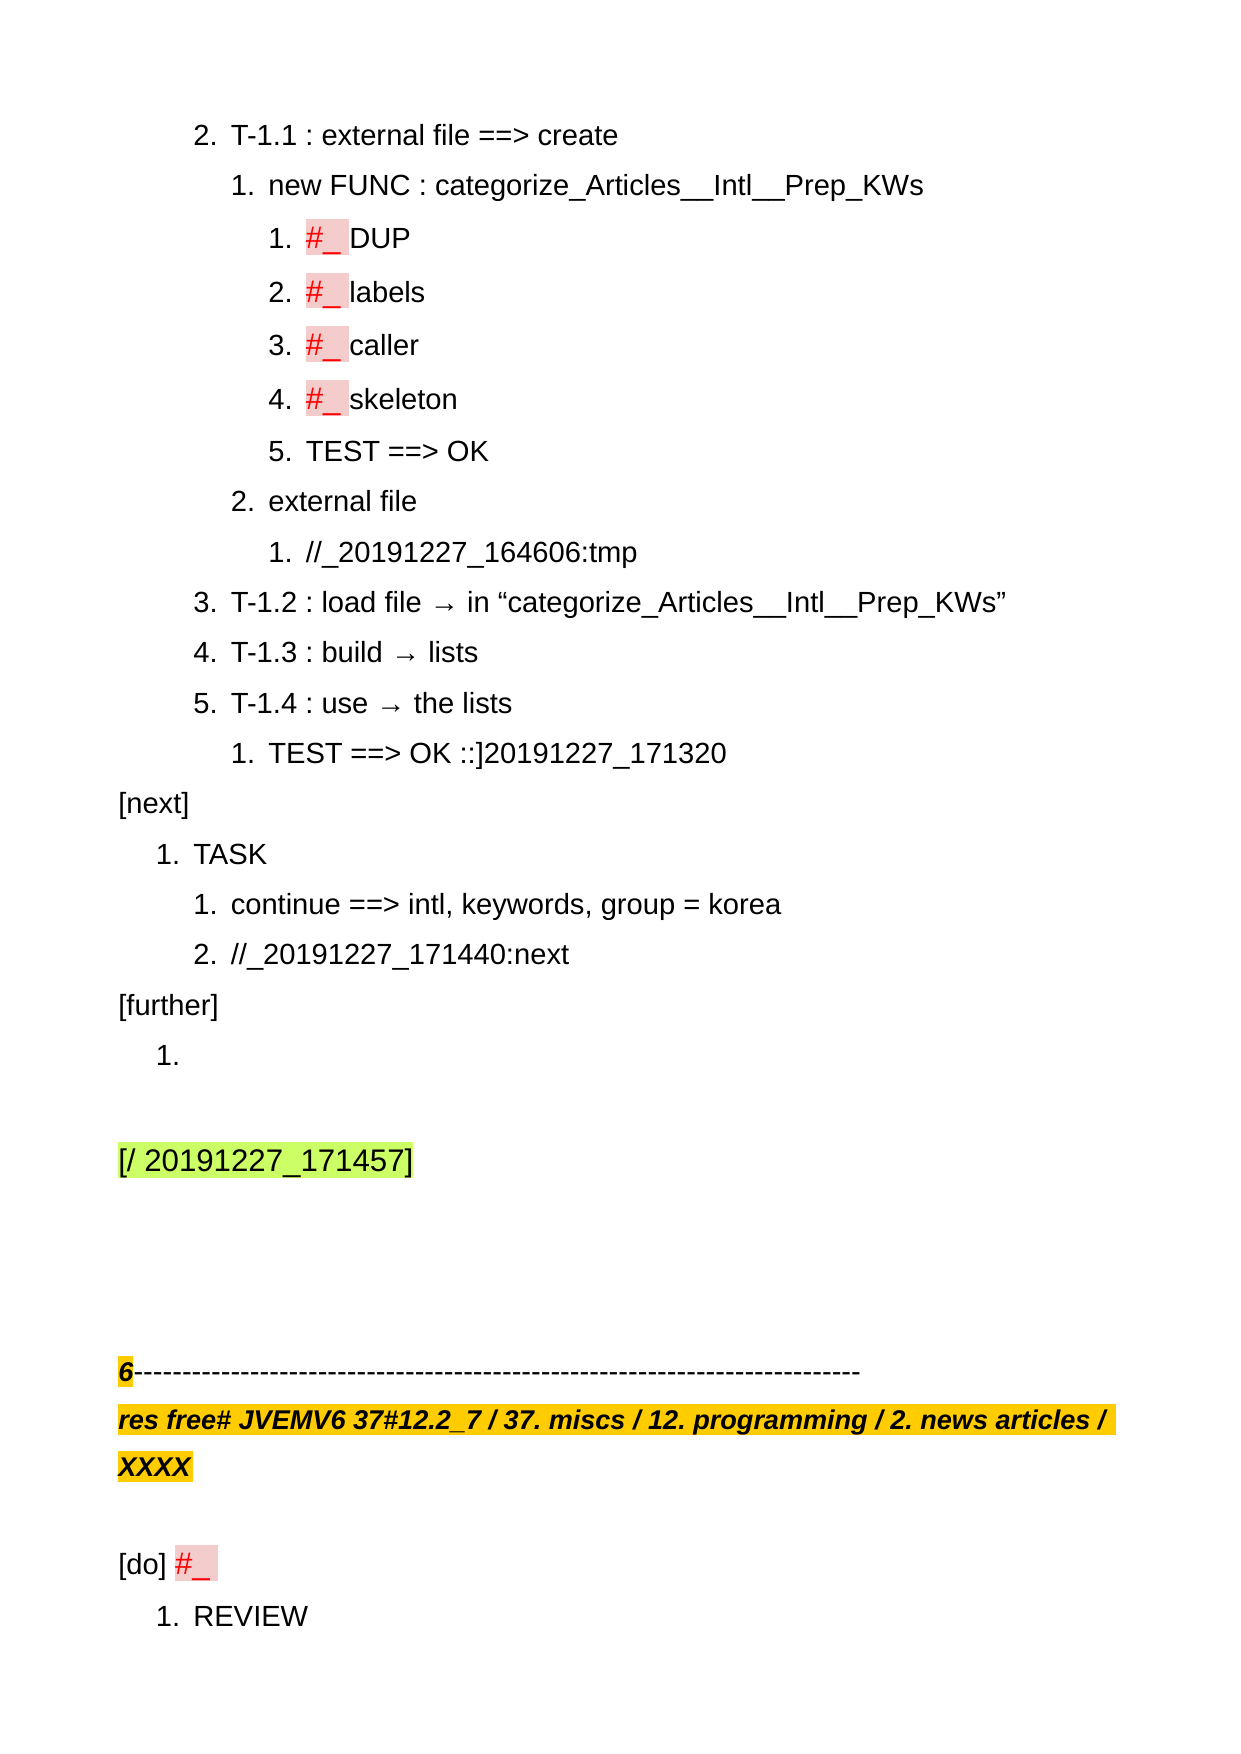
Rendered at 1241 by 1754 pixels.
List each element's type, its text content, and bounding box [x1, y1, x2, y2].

list T-1.4 : use → the lists [193, 686, 1122, 719]
list #_ labels [268, 273, 1122, 308]
list #_ caller [268, 326, 1122, 362]
list TEST ==> OK ::]20191227_171320 [231, 736, 1122, 769]
list //_20191227_171440:next [193, 937, 1122, 971]
text [further] [118, 988, 1122, 1021]
list TASK [156, 837, 1122, 870]
text [next] [118, 786, 1122, 820]
list T-1.2 : load file → in “categorize_Articles__Intl__Prep_KWs” [193, 585, 1122, 619]
list T-1.3 : build → lists [193, 635, 1122, 669]
list T-1.1 : external file ==> create [193, 118, 1122, 152]
text [/ 20191227_171457] [118, 1088, 1122, 1178]
list continue ==> intl, keywords, group = korea [193, 887, 1122, 921]
list new FUNC : categorize_Articles__Intl__Prep_KWs [231, 168, 1122, 202]
list TEST ==> OK [268, 434, 1122, 468]
text [do] #_ [118, 1545, 1122, 1581]
list REVIEW [156, 1599, 1122, 1632]
list #_ skeleton [268, 380, 1122, 416]
text 6--------------------------------------------------------------------------- [118, 1354, 1122, 1387]
text res free# JVEMV6 37#12.2_7 / 37. miscs / 12. programming / 2. news articles / XXXX [118, 1404, 1122, 1482]
list external file [231, 484, 1122, 518]
list //_20191227_164606:tmp [268, 535, 1122, 568]
list #_ DUP [268, 219, 1122, 255]
